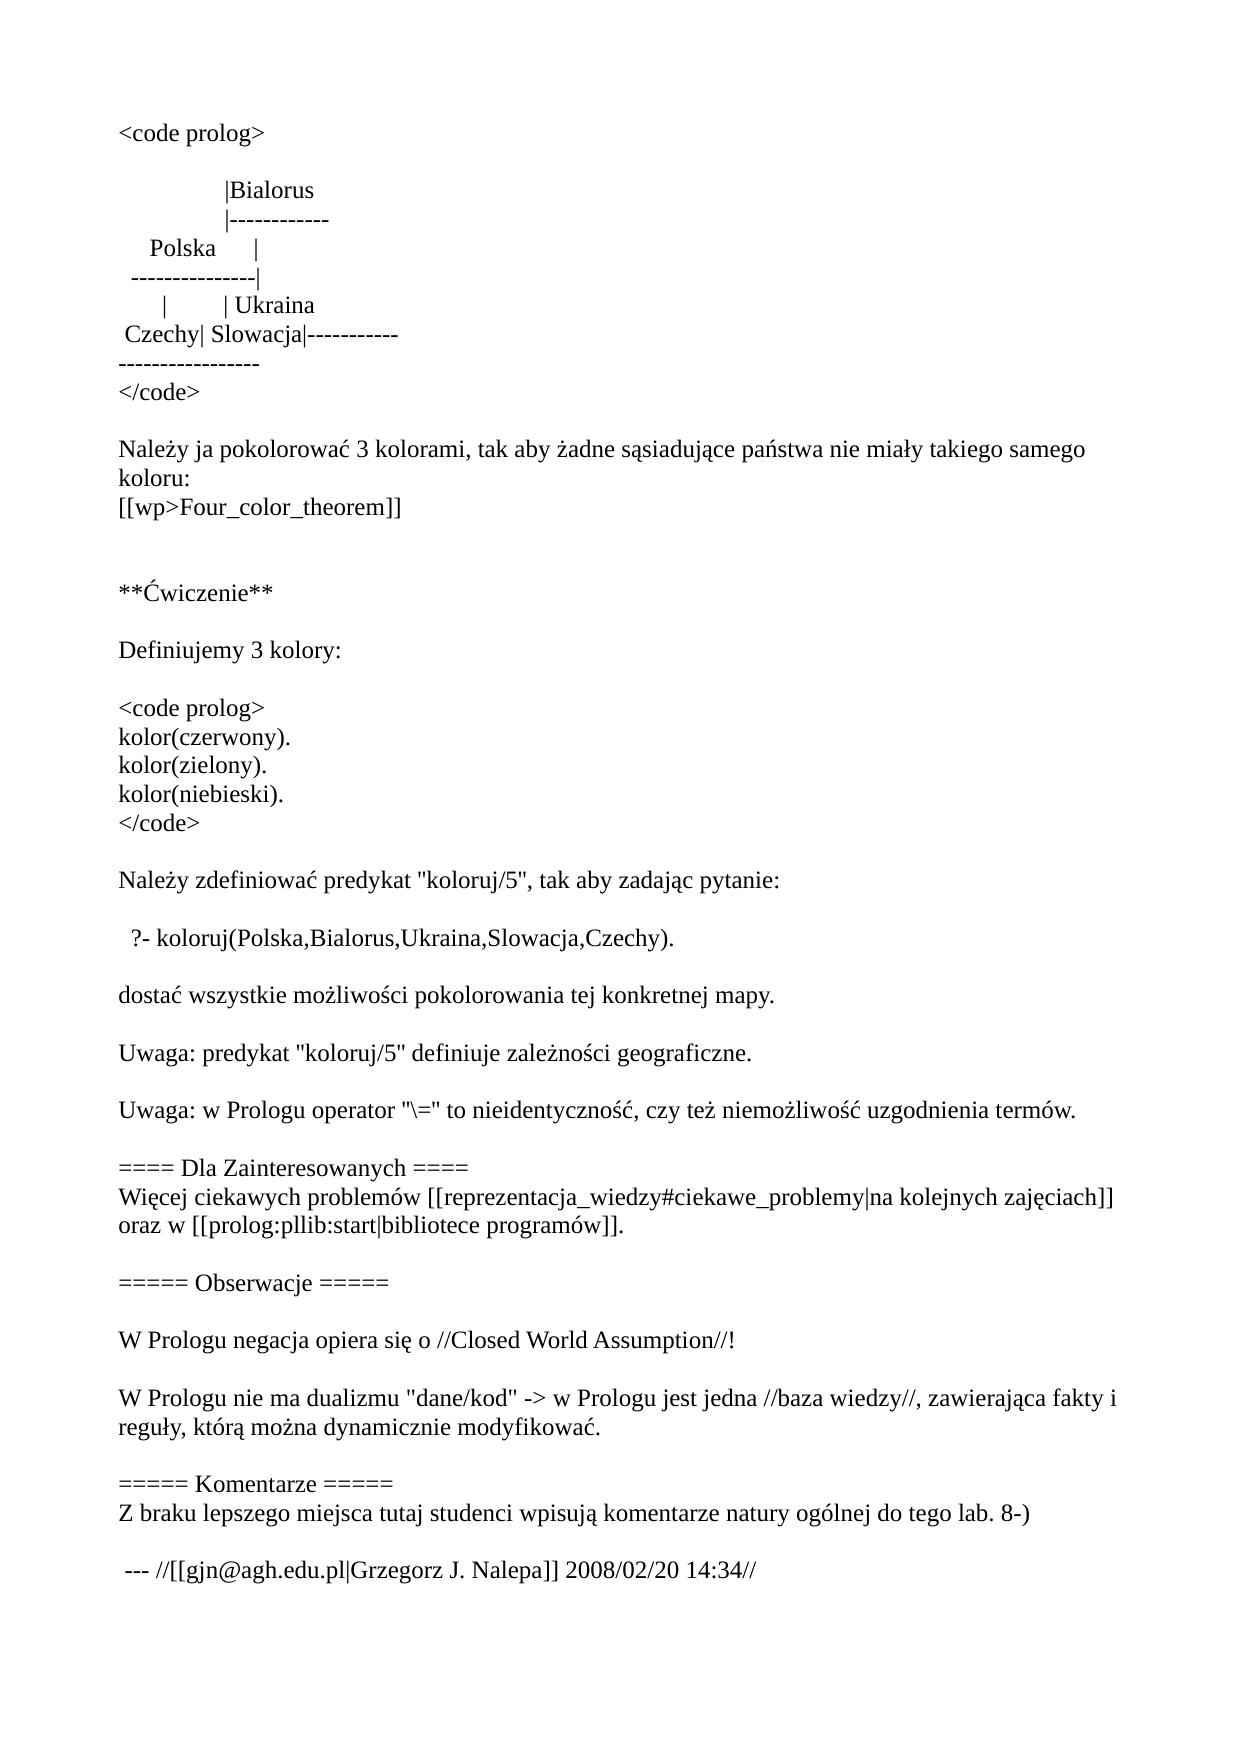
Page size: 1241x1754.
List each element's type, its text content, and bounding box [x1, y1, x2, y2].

text Należy ja pokolorować 3 kolorami, tak aby żadne sąsiadujące państwa nie miały takiego samego koloru: [118, 434, 1122, 492]
text [[wp>Four_color_theorem]] [118, 492, 1122, 521]
text <code prolog> [118, 118, 1122, 147]
text oraz w [[prolog:pllib:start|bibliotece programów]]. [118, 1211, 1122, 1239]
text <code prolog> [118, 693, 1122, 722]
text ===== Obserwacje ===== [118, 1268, 1122, 1297]
text **Ćwiczenie** [118, 578, 1122, 607]
text W Prologu negacja opiera się o //Closed World Assumption//! [118, 1326, 1122, 1354]
text </code> [118, 808, 1122, 837]
text | | Ukraina [118, 291, 1122, 319]
text ?- koloruj(Polska,Bialorus,Ukraina,Slowacja,Czechy). [118, 923, 1122, 952]
text Z braku lepszego miejsca tutaj studenci wpisują komentarze natury ogólnej do tego lab. 8-) [118, 1498, 1122, 1527]
text ----------------- [118, 348, 1122, 377]
text ===== Komentarze ===== [118, 1469, 1122, 1498]
text Polska | [118, 233, 1122, 262]
text Czechy| Slowacja|----------- [118, 319, 1122, 348]
text kolor(zielony). [118, 751, 1122, 779]
text W Prologu nie ma dualizmu "dane/kod" -> w Prologu jest jedna //baza wiedzy//, zawierająca fakty i reguły, którą można dynamicznie modyfikować. [118, 1383, 1122, 1441]
text Uwaga: w Prologu operator ''\='' to nieidentyczność, czy też niemożliwość uzgodnienia termów. [118, 1096, 1122, 1124]
text kolor(czerwony). [118, 722, 1122, 751]
text ==== Dla Zainteresowanych ==== [118, 1153, 1122, 1182]
text Definiujemy 3 kolory: [118, 636, 1122, 664]
text </code> [118, 377, 1122, 406]
text Należy zdefiniować predykat ''koloruj/5'', tak aby zadając pytanie: [118, 866, 1122, 894]
text --- //[[gjn@agh.edu.pl|Grzegorz J. Nalepa]] 2008/02/20 14:34// [118, 1556, 1122, 1584]
text kolor(niebieski). [118, 779, 1122, 808]
text dostać wszystkie możliwości pokolorowania tej konkretnej mapy. [118, 981, 1122, 1009]
text Uwaga: predykat ''koloruj/5'' definiuje zależności geograficzne. [118, 1038, 1122, 1067]
text ---------------| [118, 262, 1122, 291]
text |------------ [118, 204, 1122, 233]
text Więcej ciekawych problemów [[reprezentacja_wiedzy#ciekawe_problemy|na kolejnych zajęciach]] [118, 1182, 1122, 1211]
text |Bialorus [118, 176, 1122, 204]
